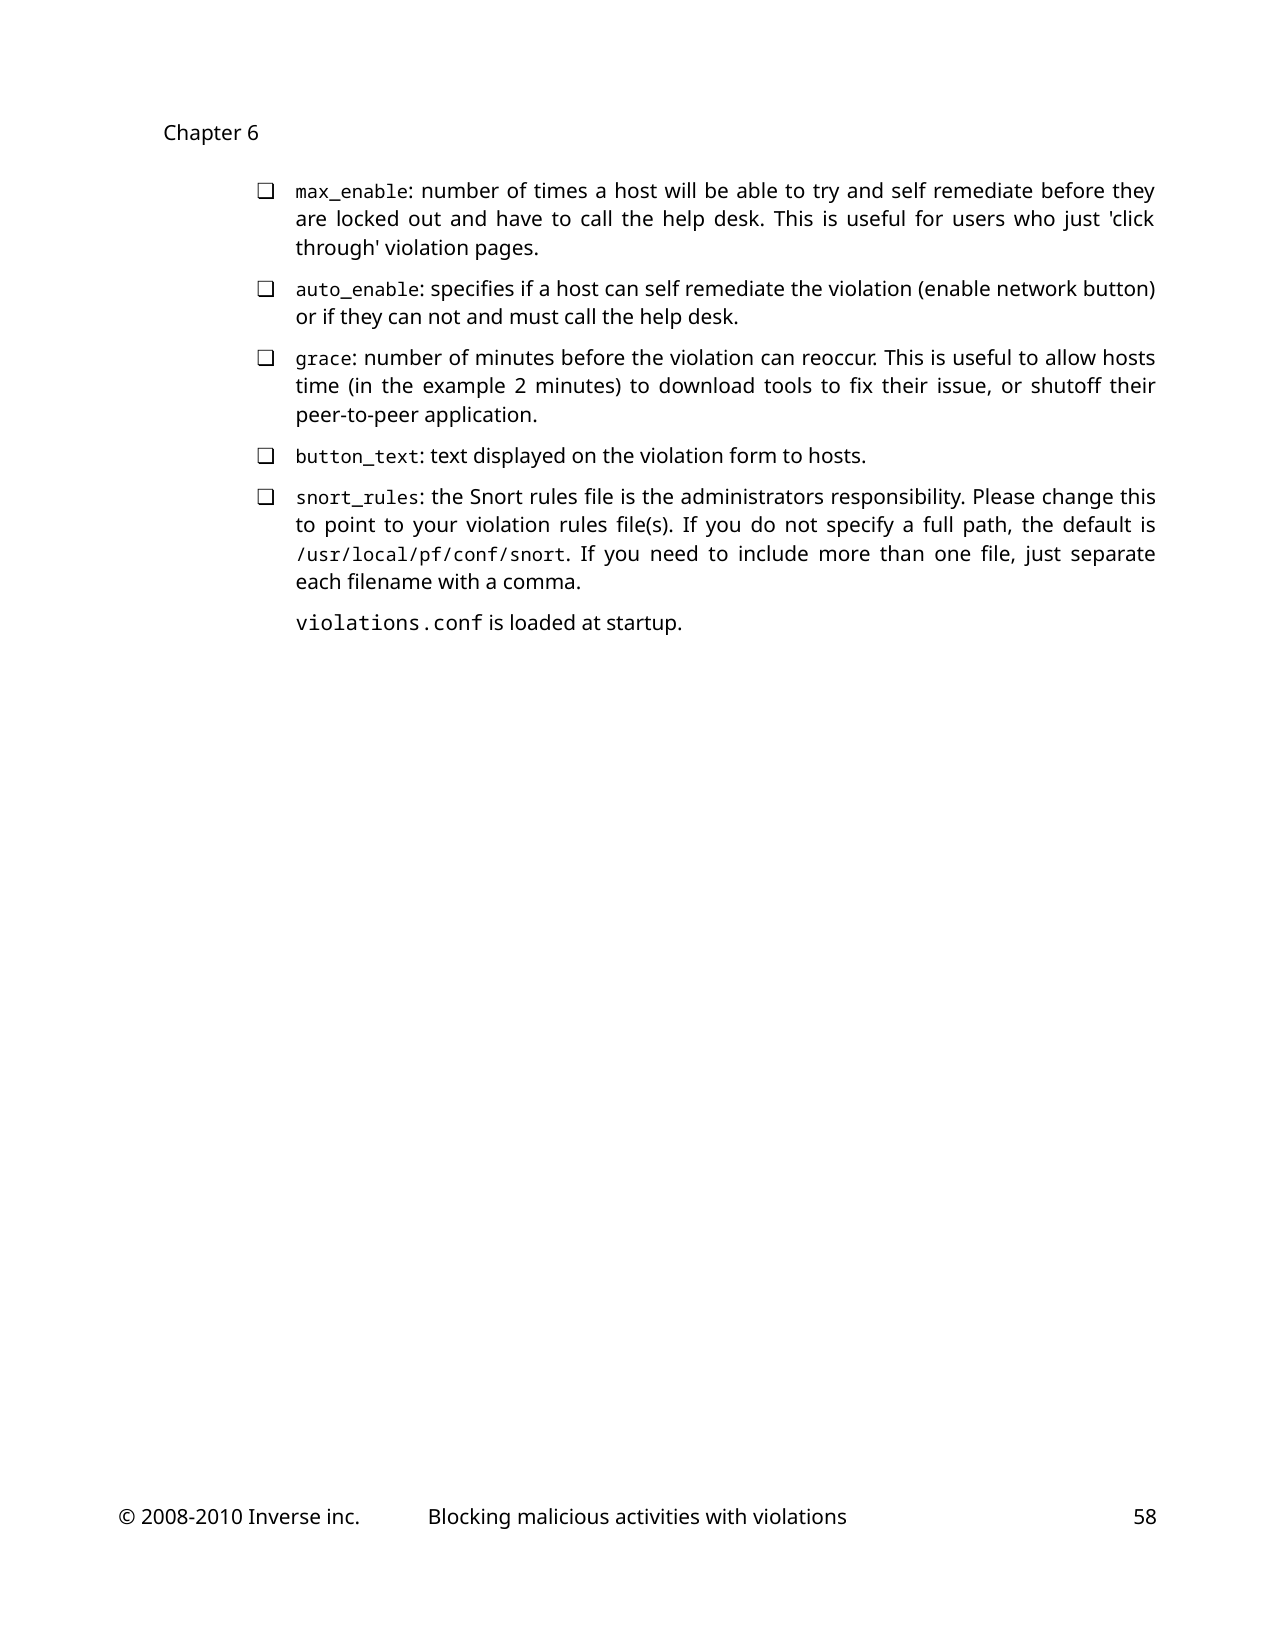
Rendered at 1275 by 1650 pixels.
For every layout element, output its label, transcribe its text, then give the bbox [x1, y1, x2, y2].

list ❏ grace: number of minutes before the violation can reoccur. This is useful to allow hosts time (in the example 2 minutes) to download tools to fix their issue, or shutoff their peer-to-peer application. [256, 343, 1157, 428]
list ❏ auto_enable: specifies if a host can self remediate the violation (enable network button) or if they can not and must call the help desk. [256, 274, 1157, 331]
list ❏ max_enable: number of times a host will be able to try and self remediate before they are locked out and have to call the help desk. This is useful for users who just 'click through' violation pages. [256, 176, 1157, 261]
list ❏ snort_rules: the Snort rules file is the administrators responsibility. Please change this to point to your violation rules file(s). If you do not specify a full path, the default is /usr/local/pf/conf/snort. If you need to include more than one file, just separate each filename with a comma. [256, 482, 1157, 596]
list ❏ button_text: text displayed on the violation form to hosts. [256, 441, 1157, 469]
text violations.conf is loaded at startup. [295, 608, 1157, 637]
